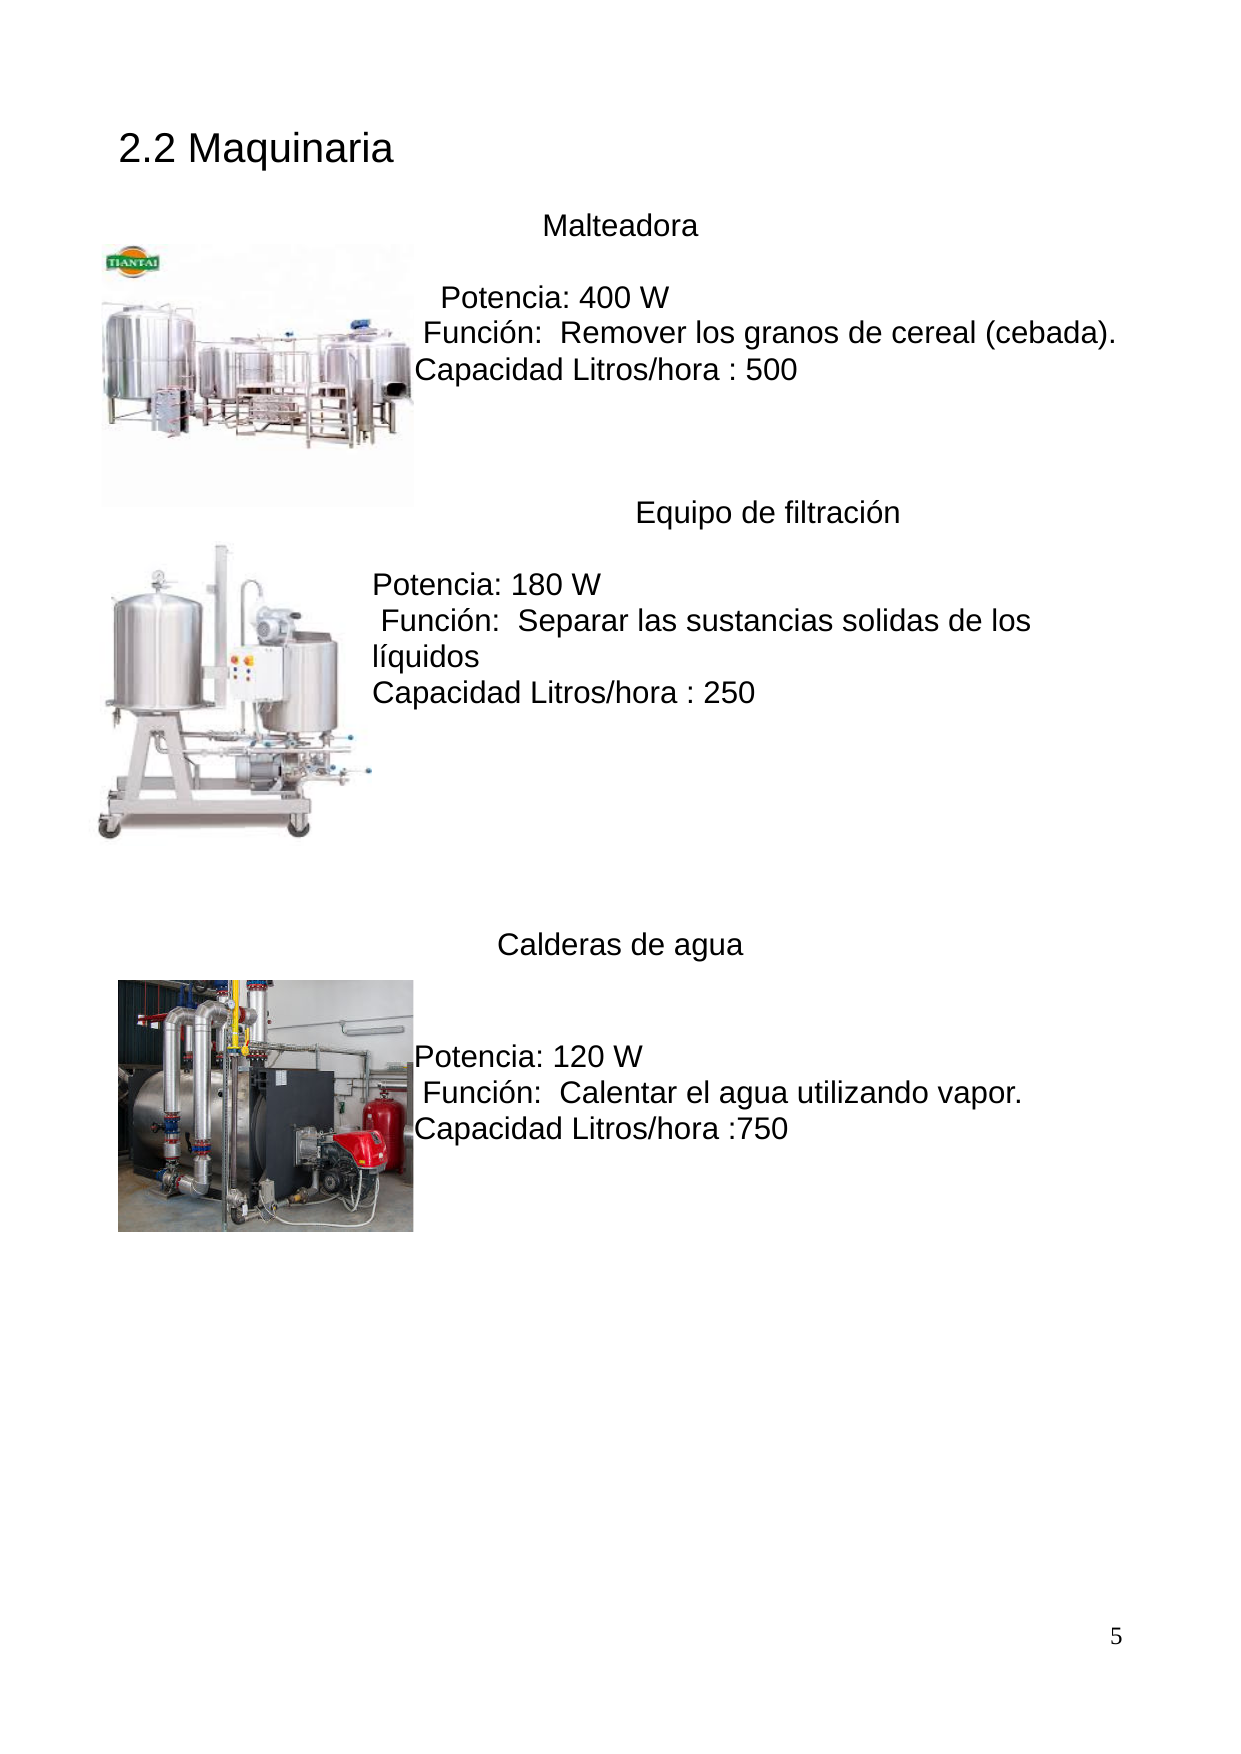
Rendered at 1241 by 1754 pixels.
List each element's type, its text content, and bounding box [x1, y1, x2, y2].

text Capacidad Litros/hora : 250 [372, 674, 1122, 710]
text Potencia: 120 W [414, 1038, 1122, 1074]
text 2.2 Maquinaria [118, 123, 1122, 171]
text Función: Separar las sustancias solidas de los líquidos [372, 602, 1122, 674]
text Potencia: 180 W [372, 566, 1122, 602]
text Capacidad Litros/hora :750 [414, 1110, 1122, 1146]
text Malteadora [118, 207, 1122, 243]
text Equipo de filtración [118, 494, 1122, 530]
text Potencia: 400 W [414, 279, 1122, 314]
text Capacidad Litros/hora : 500 [414, 351, 1122, 386]
text Calderas de agua [118, 926, 1122, 961]
text Función: Remover los granos de cereal (cebada). [414, 314, 1122, 351]
text Función: Calentar el agua utilizando vapor. [414, 1074, 1122, 1110]
